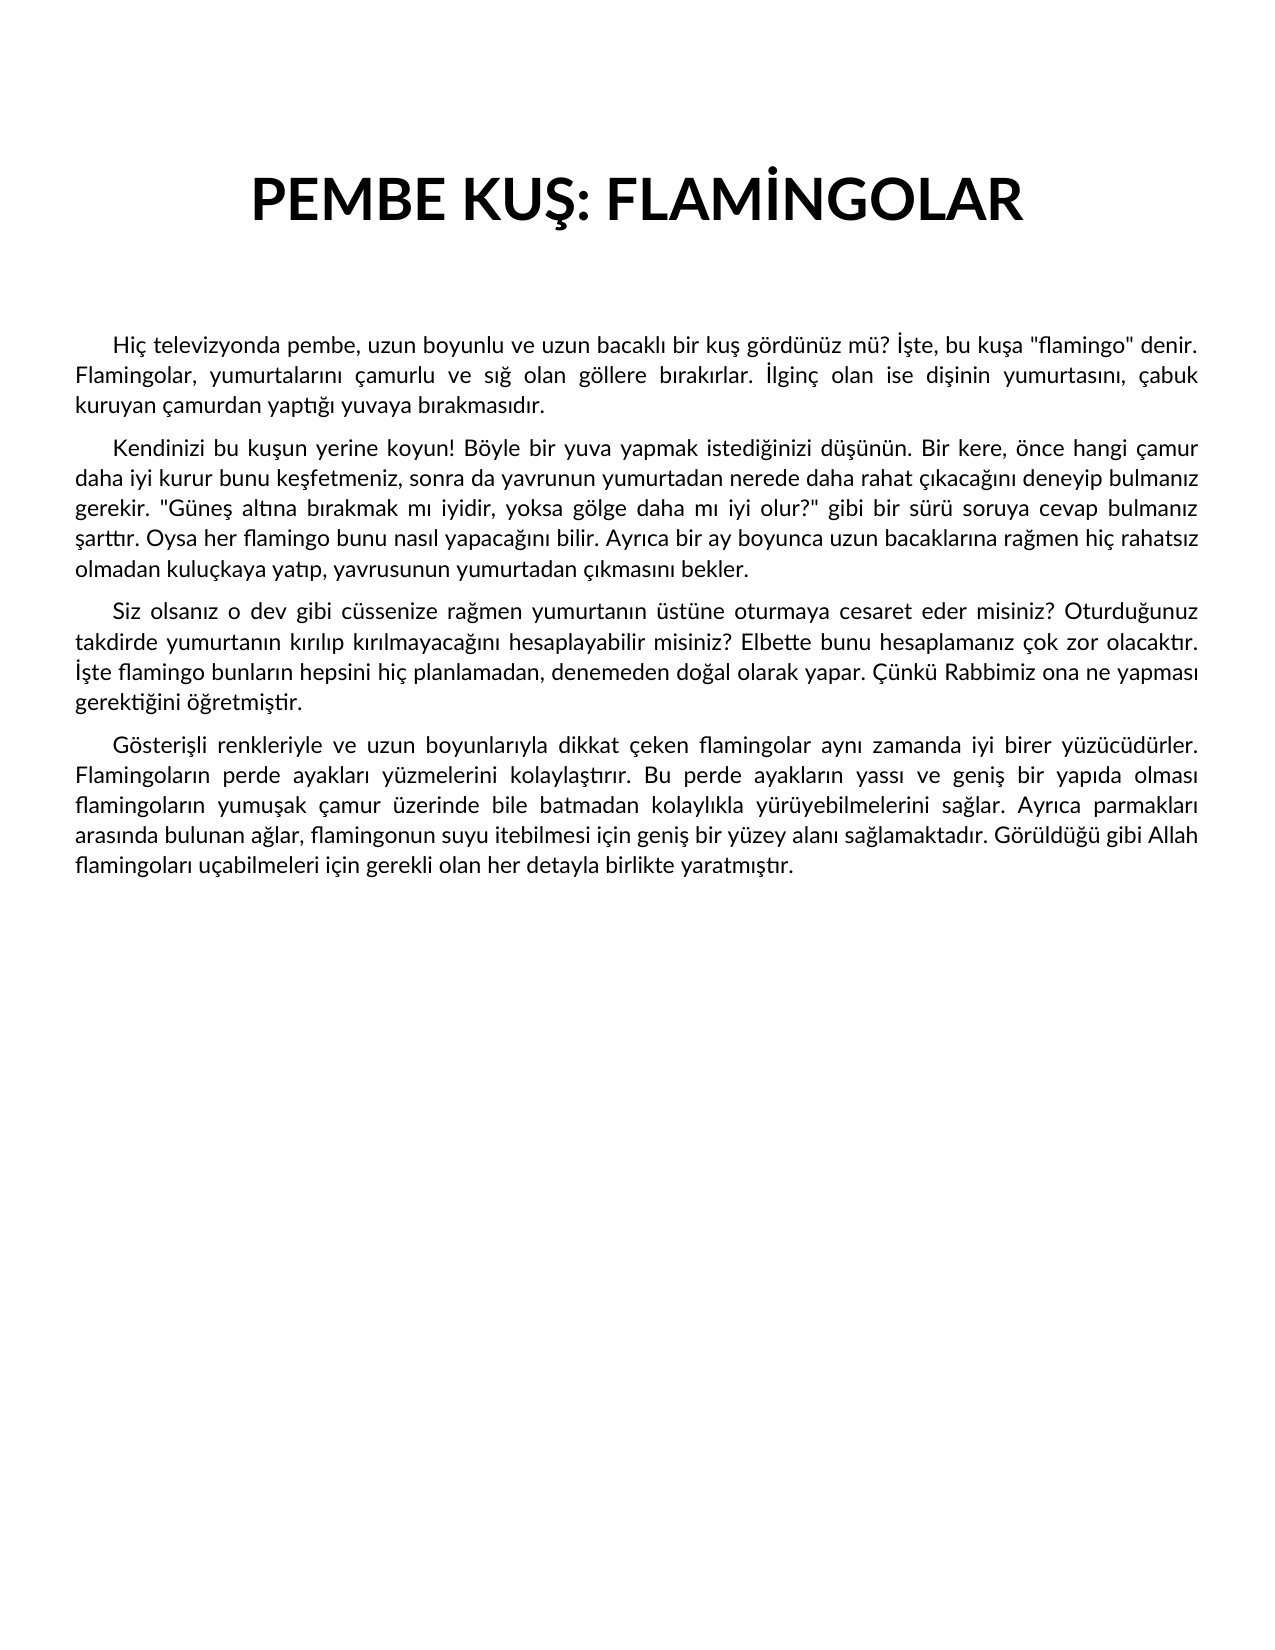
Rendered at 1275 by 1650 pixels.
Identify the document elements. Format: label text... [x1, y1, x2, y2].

text Siz olsanız o dev gibi cüssenize rağmen yumurtanın üstüne oturmaya cesaret eder misiniz? Oturduğunuz takdirde yumurtanın kırılıp kırılmayacağını hesaplayabilir misiniz? Elbette bunu hesaplamanız çok zor olacaktır. İşte flamingo bunların hepsini hiç planlamadan, denemeden doğal olarak yapar. Çünkü Rabbimiz ona ne yapması gerektiğini öğretmiştir. [75, 597, 1200, 715]
text Kendinizi bu kuşun yerine koyun! Böyle bir yuva yapmak istediğinizi düşünün. Bir kere, önce hangi çamur daha iyi kurur bunu keşfetmeniz, sonra da yavrunun yumurtadan nerede daha rahat çıkacağını deneyip bulmanız gerekir. "Güneş altına bırakmak mı iyidir, yoksa gölge daha mı iyi olur?" gibi bir sürü soruya cevap bulmanız şarttır. Oysa her flamingo bunu nasıl yapacağını bilir. Ayrıca bir ay boyunca uzun bacaklarına rağmen hiç rahatsız olmadan kuluçkaya yatıp, yavrusunun yumurtadan çıkmasını bekler. [75, 433, 1200, 582]
subtitle PEMBE KUŞ: FLAMİNGOLAR [75, 162, 1200, 232]
text Hiç televizyonda pembe, uzun boyunlu ve uzun bacaklı bir kuş gördünüz mü? İşte, bu kuşa "flamingo" denir. Flamingolar, yumurtalarını çamurlu ve sığ olan göllere bırakırlar. İlginç olan ise dişinin yumurtasını, çabuk kuruyan çamurdan yaptığı yuvaya bırakmasıdır. [75, 330, 1200, 418]
text Gösterişli renkleriyle ve uzun boyunlarıyla dikkat çeken flamingolar aynı zamanda iyi birer yüzücüdürler. Flamingoların perde ayakları yüzmelerini kolaylaştırır. Bu perde ayakların yassı ve geniş bir yapıda olması flamingoların yumuşak çamur üzerinde bile batmadan kolaylıkla yürüyebilmelerini sağlar. Ayrıca parmakları arasında bulunan ağlar, flamingonun suyu itebilmesi için geniş bir yüzey alanı sağlamaktadır. Görüldüğü gibi Allah flamingoları uçabilmeleri için gerekli olan her detayla birlikte yaratmıştır. [75, 730, 1200, 879]
